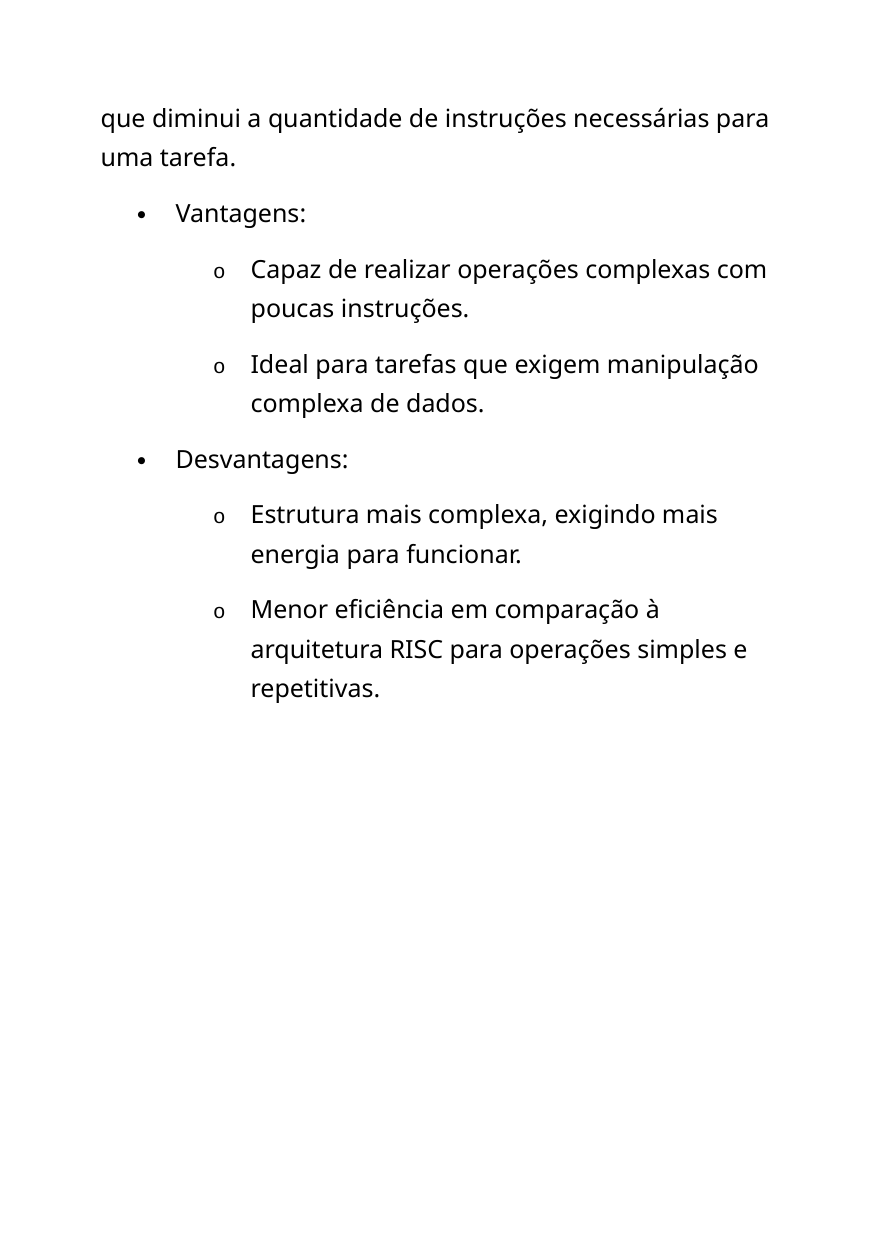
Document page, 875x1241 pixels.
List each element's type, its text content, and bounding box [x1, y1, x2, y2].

text que diminui a quantidade de instruções necessárias para uma tarefa. [100, 100, 774, 174]
list Menor eficiência em comparação à arquitetura RISC para operações simples e repetitivas. [213, 592, 774, 704]
list Ideal para tarefas que exigem manipulação complexa de dados. [213, 346, 774, 419]
list Estrutura mais complexa, exigindo mais energia para funcionar. [213, 497, 774, 570]
list Desvantagens: [138, 441, 774, 475]
list Vantagens: [138, 195, 774, 229]
list Capaz de realizar operações complexas com poucas instruções. [213, 251, 774, 324]
